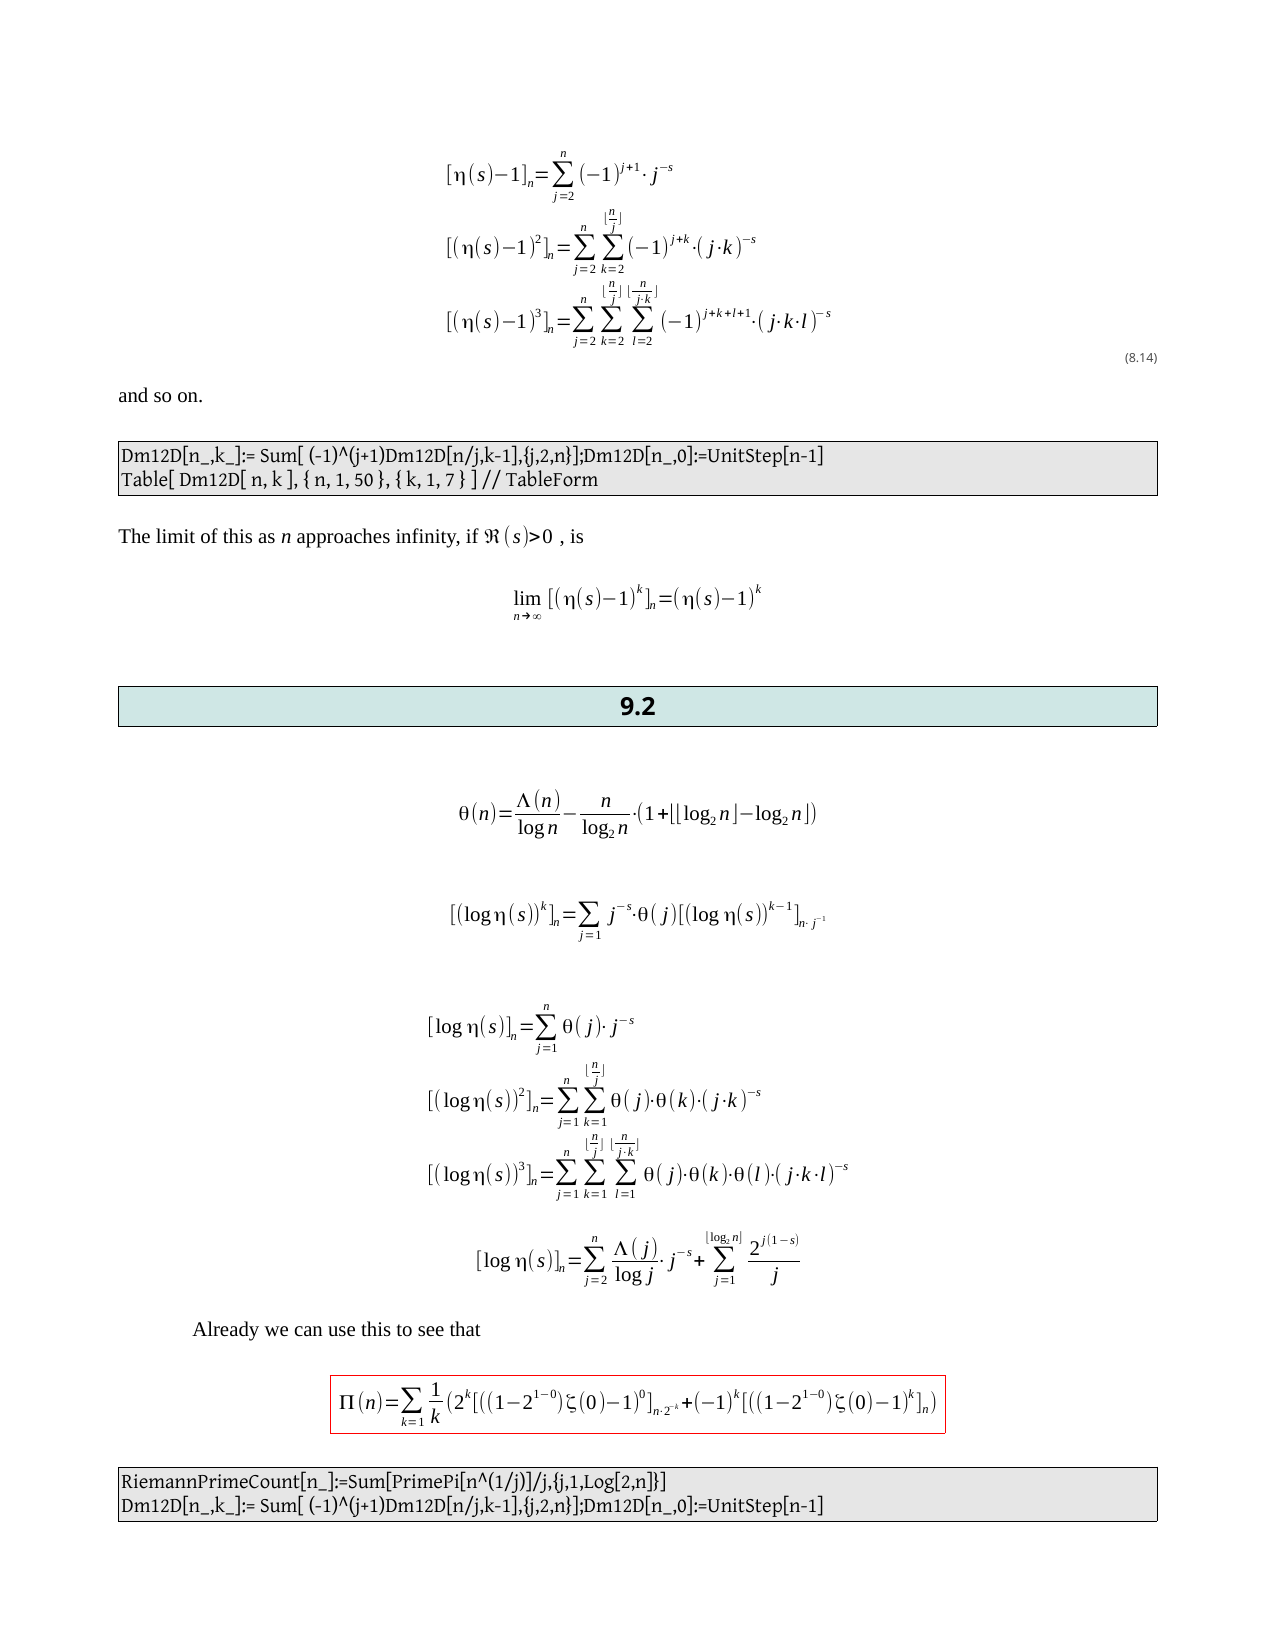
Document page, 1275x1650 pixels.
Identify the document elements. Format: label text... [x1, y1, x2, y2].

text RiemannPrimeCount[n_]:=Sum[PrimePi[n^(1/j)]/j,{j,1,Log[2,n]}] [119, 1468, 1157, 1491]
text and so on. [118, 383, 1157, 407]
text Dm12D[n_,k_]:= Sum[ (-1)^(j+1)Dm12D[n/j,k-1],{j,2,n}];Dm12D[n_,0]:=UnitStep[n-1] [119, 442, 1157, 465]
title 9.2 [119, 687, 1157, 726]
text Already we can use this to see that [118, 1317, 1157, 1341]
text Dm12D[n_,k_]:= Sum[ (-1)^(j+1)Dm12D[n/j,k-1],{j,2,n}];Dm12D[n_,0]:=UnitStep[n-1] [119, 1491, 1157, 1521]
text Table[ Dm12D[ n, k ], { n, 1, 50 }, { k, 1, 7 } ] // TableForm [119, 465, 1157, 495]
text The limit of this as n approaches infinity, if, is [118, 524, 1157, 549]
text (8.14) [118, 349, 1157, 366]
